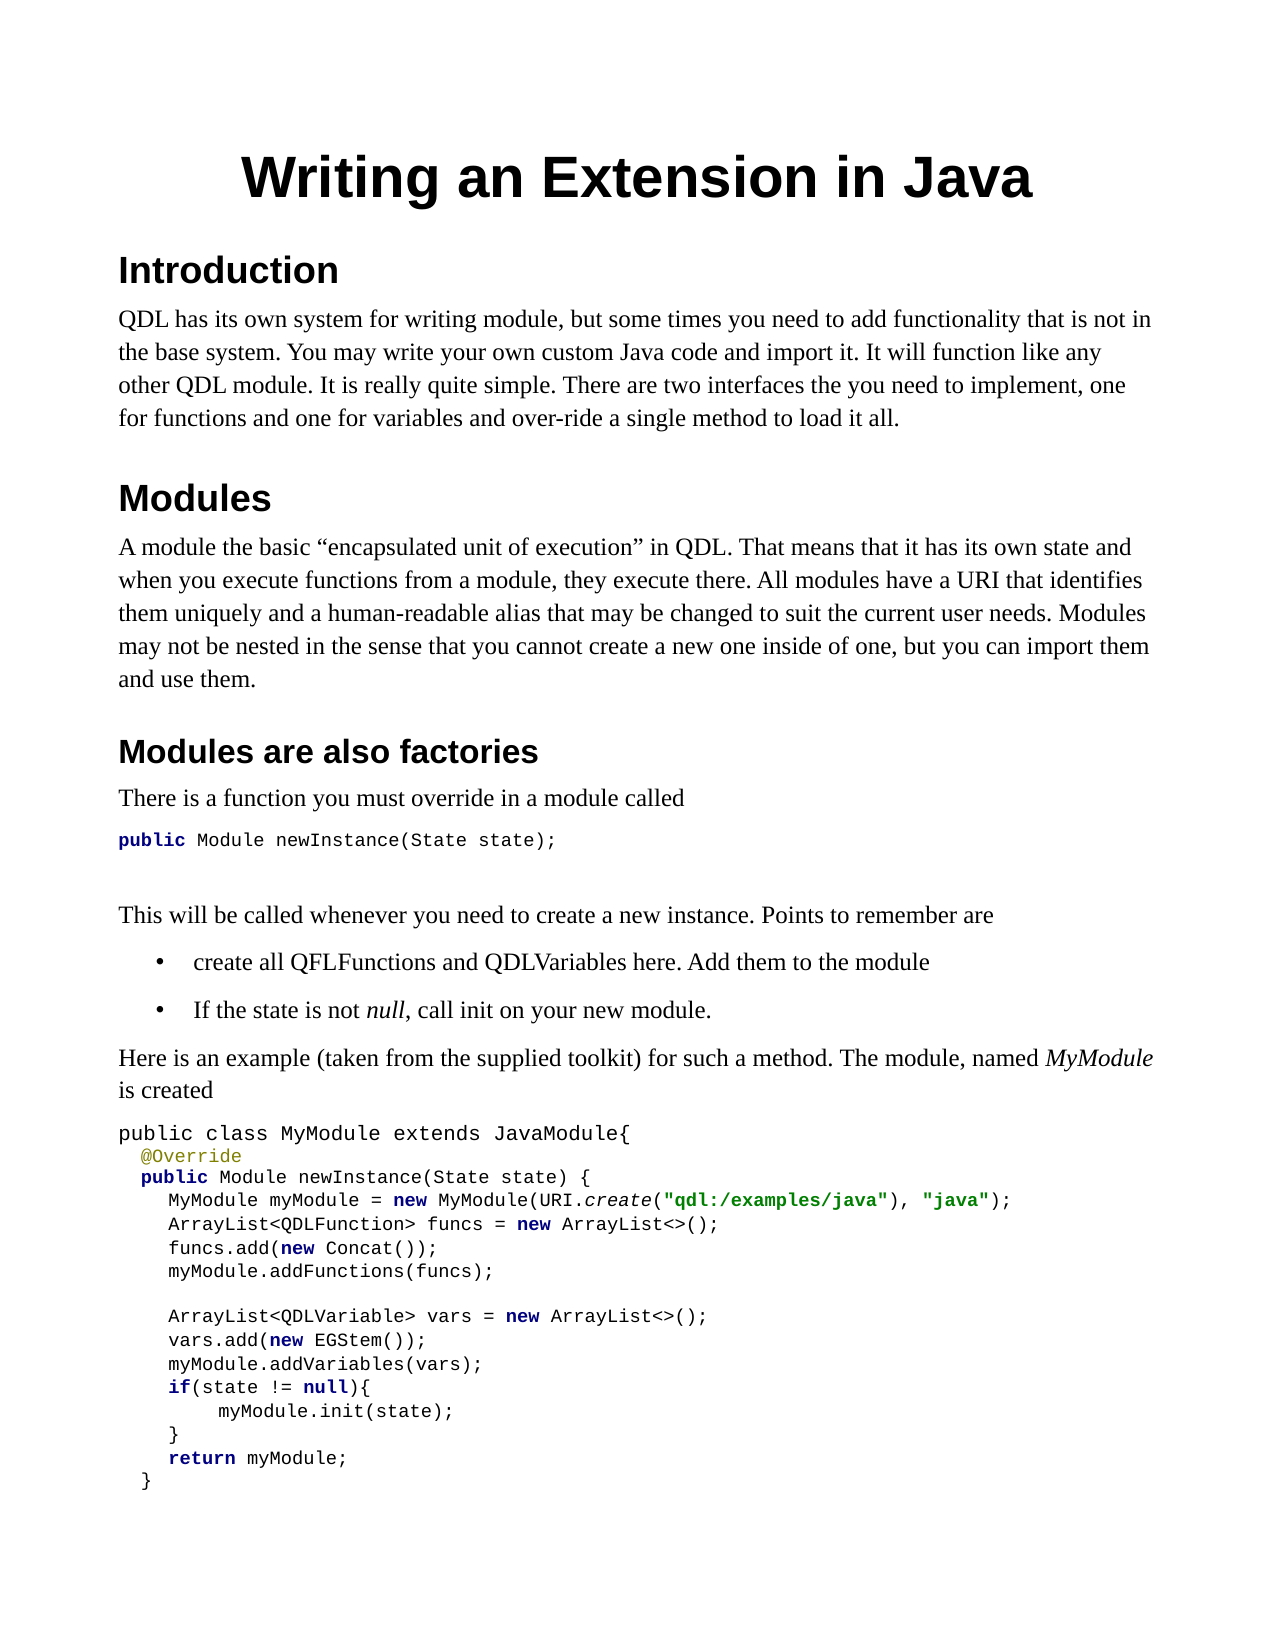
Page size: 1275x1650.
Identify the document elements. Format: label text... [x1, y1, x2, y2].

text MyModule myModule = new MyModule(URI.create("qdl:/examples/java"), "java"); [118, 1189, 1157, 1213]
list create all QFLFunctions and QDLVariables here. Add them to the module [156, 947, 1157, 976]
text } [118, 1423, 1157, 1447]
subtitle Modules are also factories [118, 732, 1157, 771]
text Here is an example (taken from the supplied toolkit) for such a method. The module, named MyModule is created [118, 1043, 1157, 1104]
text There is a function you must override in a module called [118, 783, 1157, 812]
subtitle Introduction [118, 248, 1157, 291]
text myModule.addFunctions(funcs); [118, 1260, 1157, 1284]
text public Module newInstance(State state); [118, 831, 1157, 852]
text public Module newInstance(State state) { [118, 1168, 1157, 1189]
text This will be called whenever you need to create a new instance. Points to remember are [118, 900, 1157, 928]
text vars.add(new EGStem()); [118, 1329, 1157, 1352]
text funcs.add(new Concat()); [118, 1237, 1157, 1260]
text myModule.addVariables(vars); [118, 1352, 1157, 1376]
text myModule.init(state); [118, 1400, 1157, 1423]
text public class MyModule extends JavaModule{ [118, 1123, 1157, 1147]
text QDL has its own system for writing module, but some times you need to add functionality that is not in the base system. You may write your own custom Java code and import it. It will function like any other QDL module. It is really quite simple. There are two interfaces the you need to implement, one for functions and one for variables and over-ride a single method to load it all. [118, 304, 1157, 432]
list If the state is not null, call init on your new module. [156, 995, 1157, 1024]
title Writing an Extension in Java [118, 143, 1157, 210]
text A module the basic “encapsulated unit of execution” in QDL. That means that it has its own state and when you execute functions from a module, they execute there. All modules have a URI that identifies them uniquely and a human-readable alias that may be changed to suit the current user needs. Modules may not be nested in the sense that you cannot create a new one inside of one, but you can import them and use them. [118, 532, 1157, 692]
text ArrayList<QDLVariable> vars = new ArrayList<>(); [118, 1305, 1157, 1329]
text @Override [118, 1147, 1157, 1168]
subtitle Modules [118, 476, 1157, 519]
text } [118, 1471, 1157, 1492]
text return myModule; [118, 1447, 1157, 1471]
text ArrayList<QDLFunction> funcs = new ArrayList<>(); [118, 1213, 1157, 1237]
text if(state != null){ [118, 1376, 1157, 1400]
